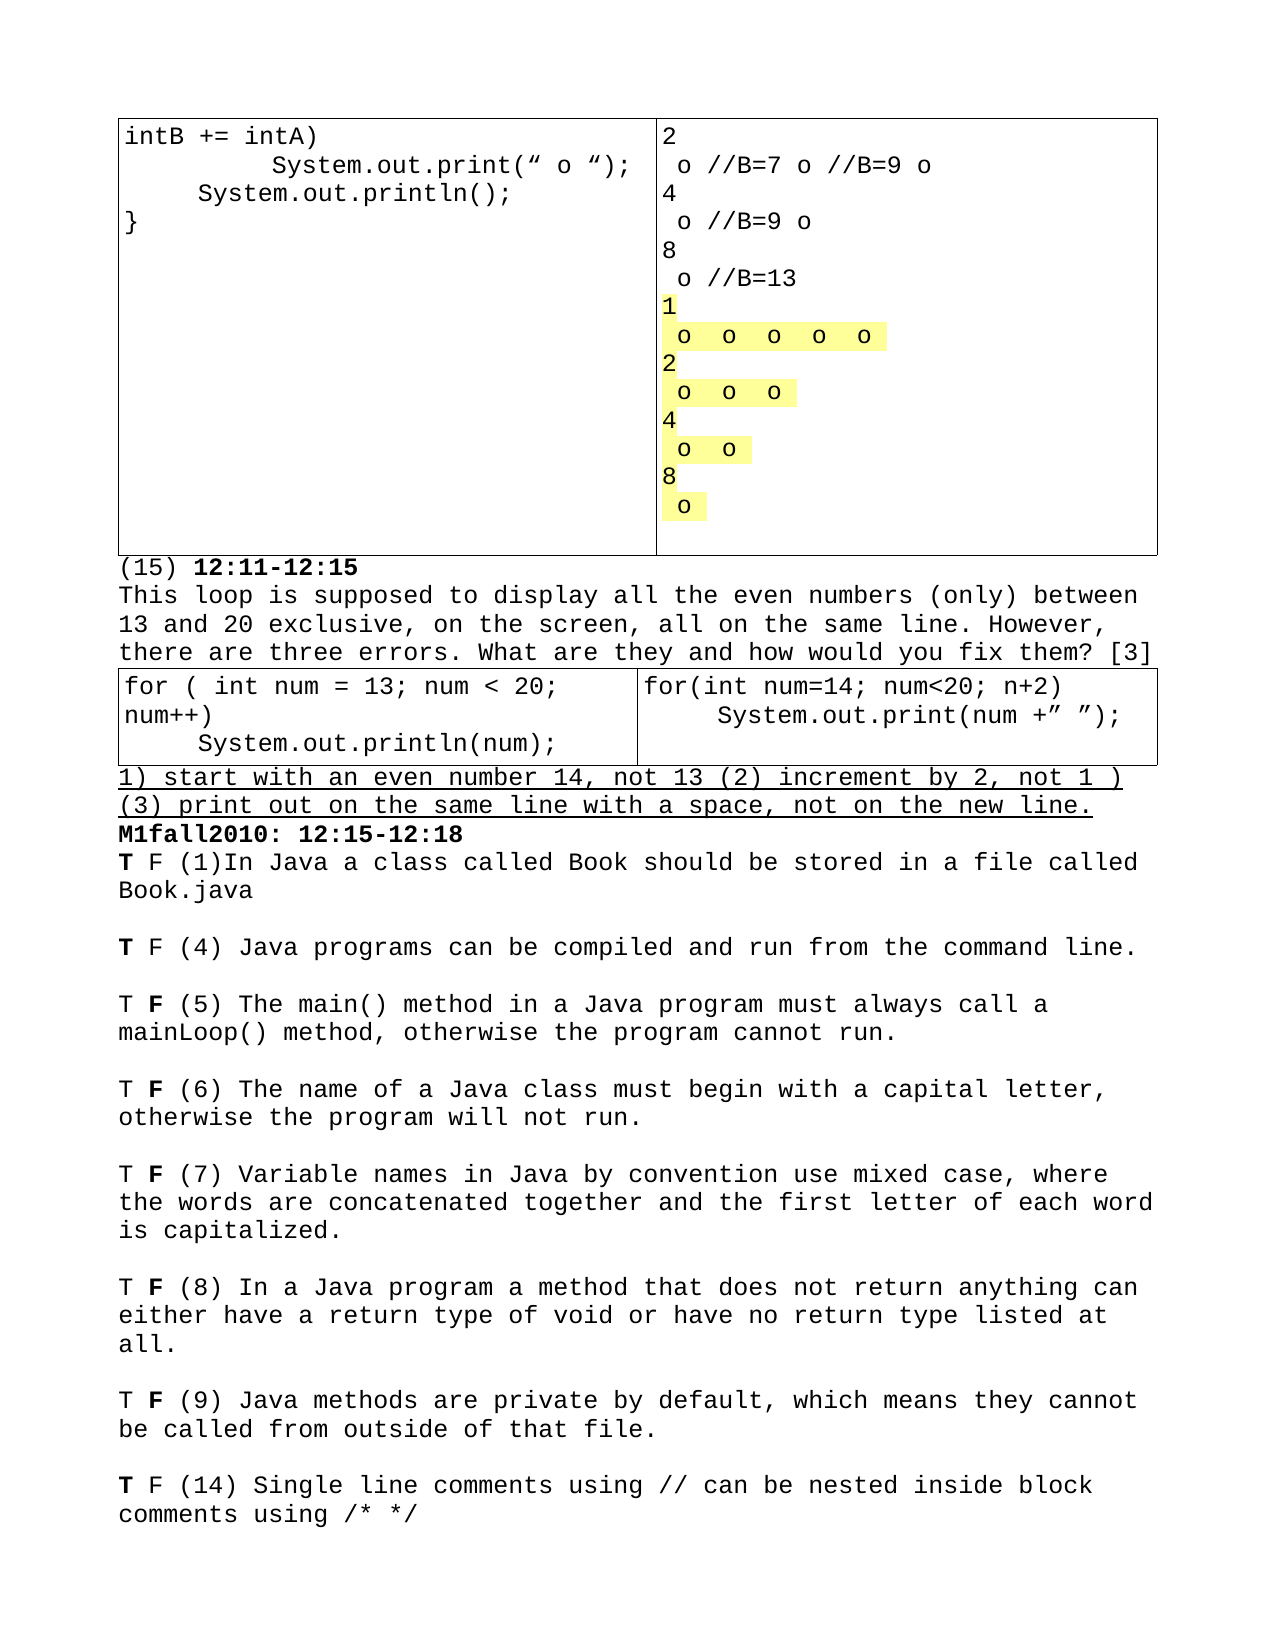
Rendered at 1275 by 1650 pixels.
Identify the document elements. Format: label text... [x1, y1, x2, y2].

text 1) start with an even number 14, not 13 (2) increment by 2, not 1 )(3) print out on the same line with a space, not on the new line. [118, 766, 1157, 821]
table_header for(int num=14; num<20; n+2) System.out.print(num +” ”); [638, 669, 1157, 765]
text T F (7) Variable names in Java by convention use mixed case, where the words are concatenated together and the first letter of each word is capitalized. [118, 1161, 1157, 1246]
text T F (14) Single line comments using // can be nested inside block comments using /* */ [118, 1473, 1157, 1530]
text M1fall2010: 12:15-12:18 [118, 821, 1157, 850]
text T F (5) The main() method in a Java program must always call a mainLoop() method, otherwise the program cannot run. [118, 991, 1157, 1048]
text (15) 12:11-12:15 [118, 556, 1157, 583]
text T F (4) Java programs can be compiled and run from the command line. [118, 935, 1157, 963]
text T F (9) Java methods are private by default, which means they cannot be called from outside of that file. [118, 1388, 1157, 1445]
text T F (8) In a Java program a method that does not return anything can either have a return type of void or have no return type listed at all. [118, 1275, 1157, 1360]
table_header 2 o //B=7 o //B=9 o 4 o //B=9 o 8 o //B=13 1 o o o o o 2 o o o 4 o o 8 o [657, 119, 1157, 555]
table_header intB += intA) System.out.print(“ o “); System.out.println(); } [119, 119, 656, 555]
text This loop is supposed to display all the even numbers (only) between 13 and 20 exclusive, on the screen, all on the same line. However, there are three errors. What are they and how would you fix them? [3] [118, 583, 1157, 668]
text T F (6) The name of a Java class must begin with a capital letter, otherwise the program will not run. [118, 1076, 1157, 1133]
table_header for ( int num = 13; num < 20; num++) System.out.println(num); [119, 669, 637, 765]
text T F (1)In Java a class called Book should be stored in a file called Book.java [118, 850, 1157, 906]
